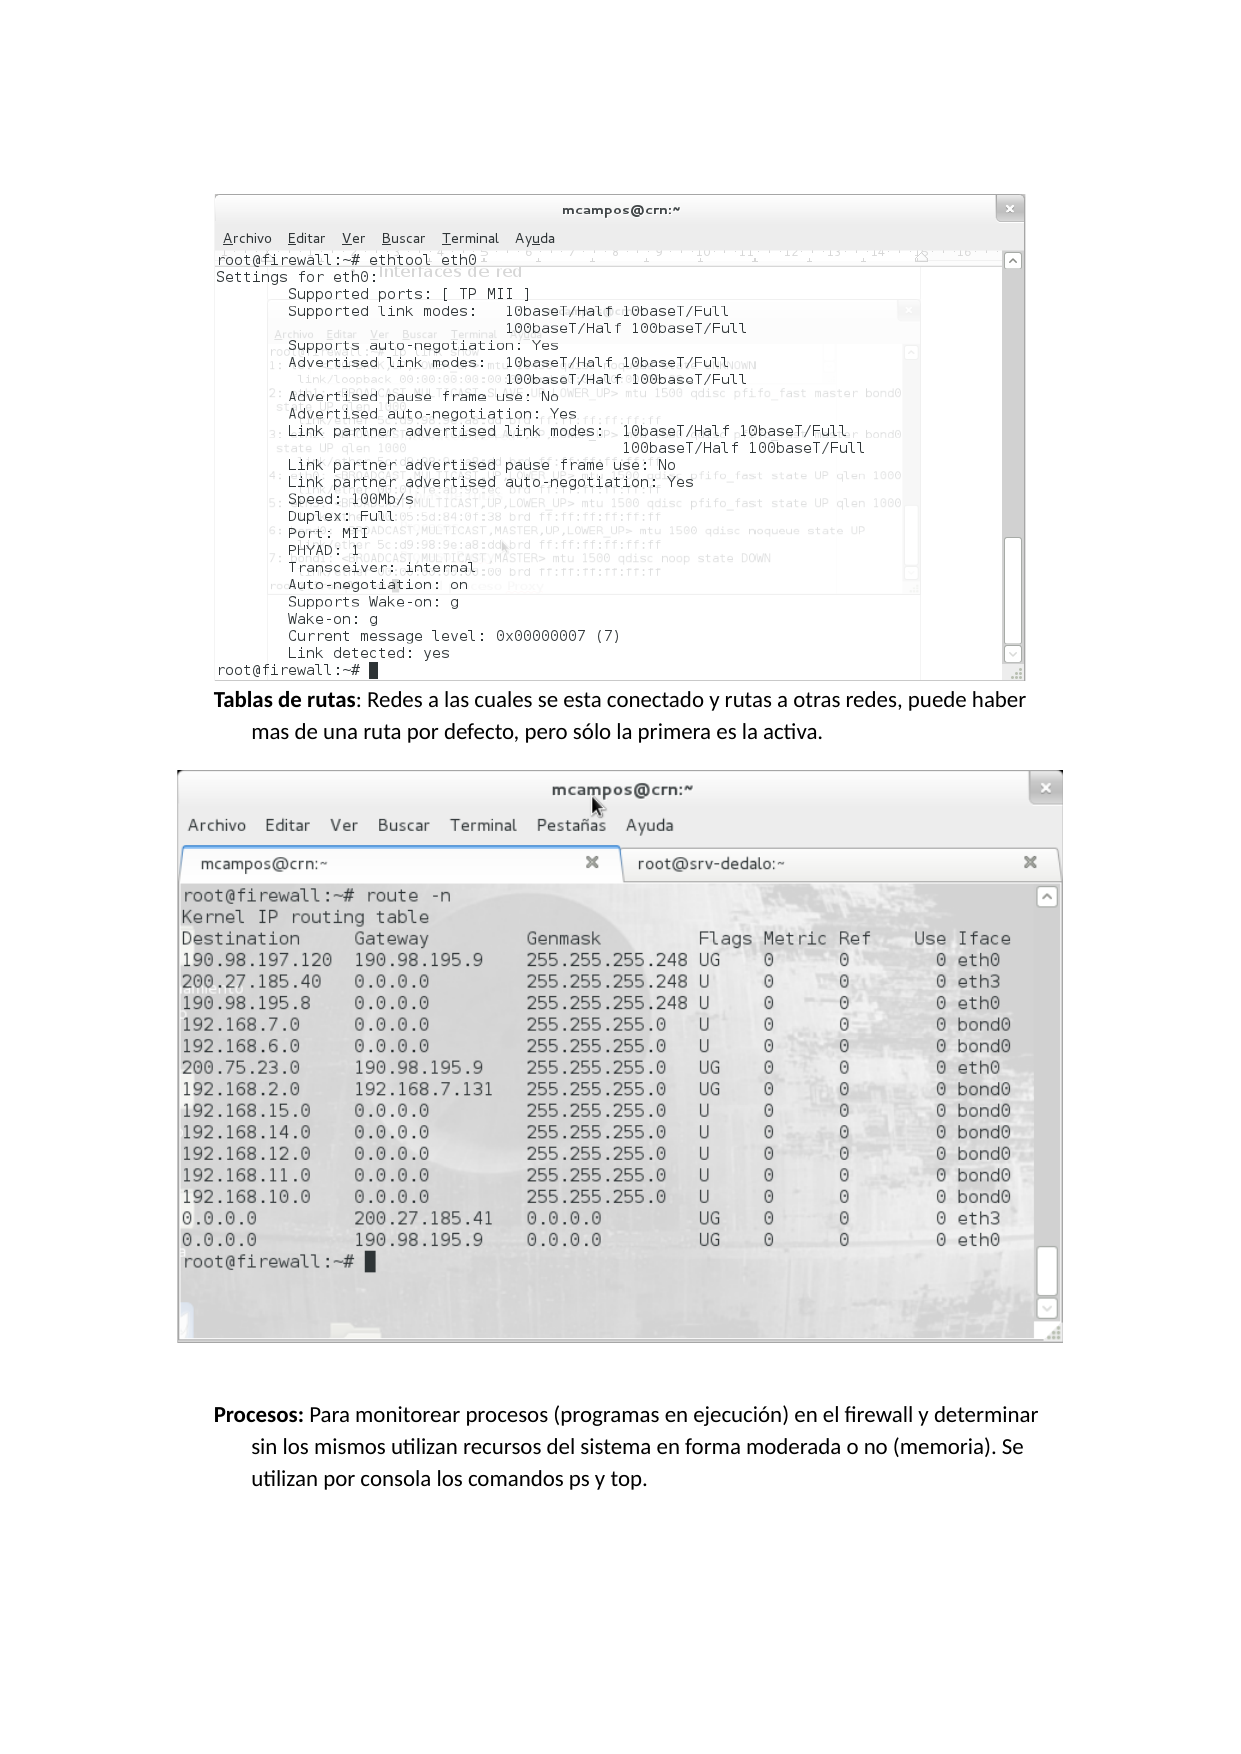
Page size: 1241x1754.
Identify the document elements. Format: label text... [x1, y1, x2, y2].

picture [214, 194, 1026, 681]
text Tablas de rutas: Redes a las cuales se esta conectado y rutas a otras redes, puede haber mas de una ruta por defecto, pero sólo la primera es la activa. [213, 201, 1063, 745]
text Procesos: Para monitorear procesos (programas en ejecución) en el firewall y determinar sin los mismos utilizan recursos del sistema en forma moderada o no (memoria). Se utilizan por consola los comandos ps y top. [213, 1400, 1063, 1493]
picture [177, 770, 1063, 1343]
